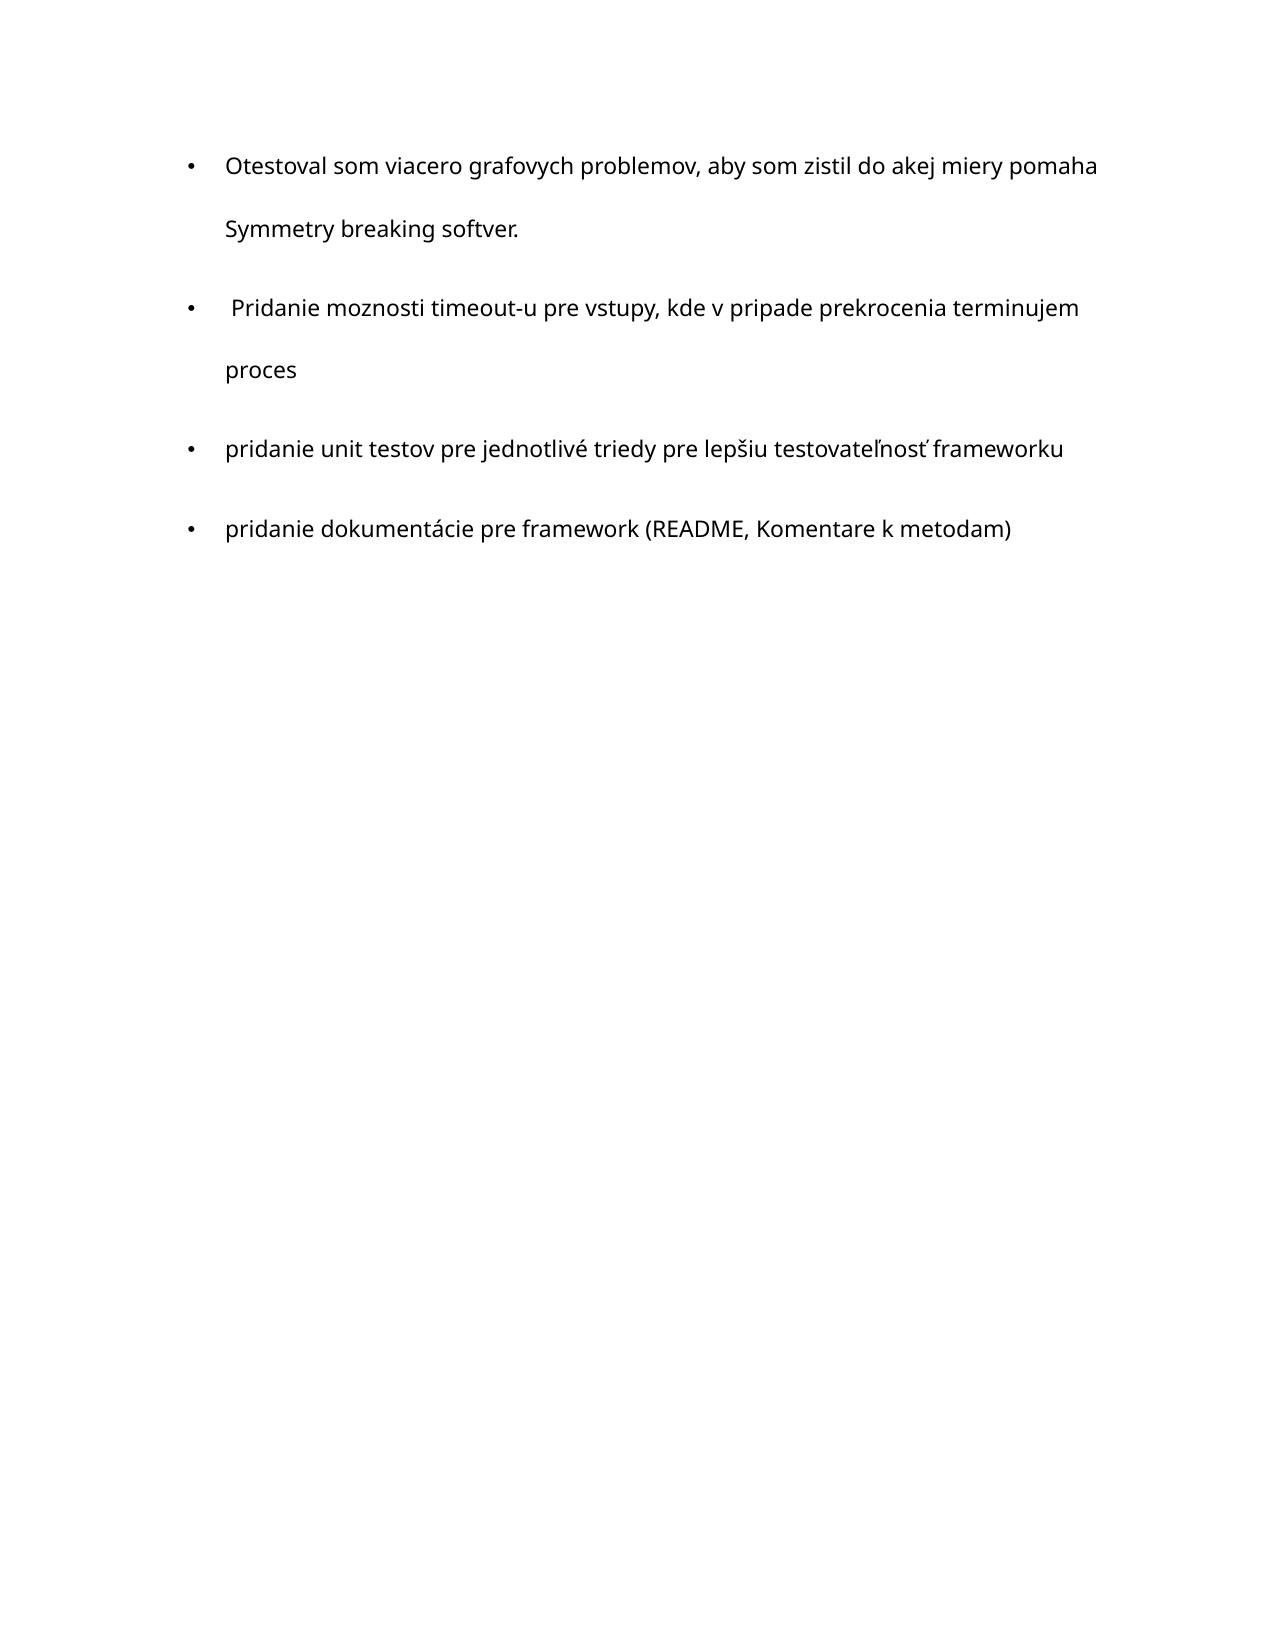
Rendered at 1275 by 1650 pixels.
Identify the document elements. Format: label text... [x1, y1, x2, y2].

list Otestoval som viacero grafovych problemov, aby som zistil do akej miery pomaha Symmetry breaking softver. [187, 150, 1125, 244]
list pridanie dokumentácie pre framework (README, Komentare k metodam) [187, 512, 1125, 544]
list pridanie unit testov pre jednotlivé triedy pre lepšiu testovateľnosť frameworku [187, 433, 1125, 464]
list Pridanie moznosti timeout-u pre vstupy, kde v pripade prekrocenia terminujem proces [187, 292, 1125, 385]
